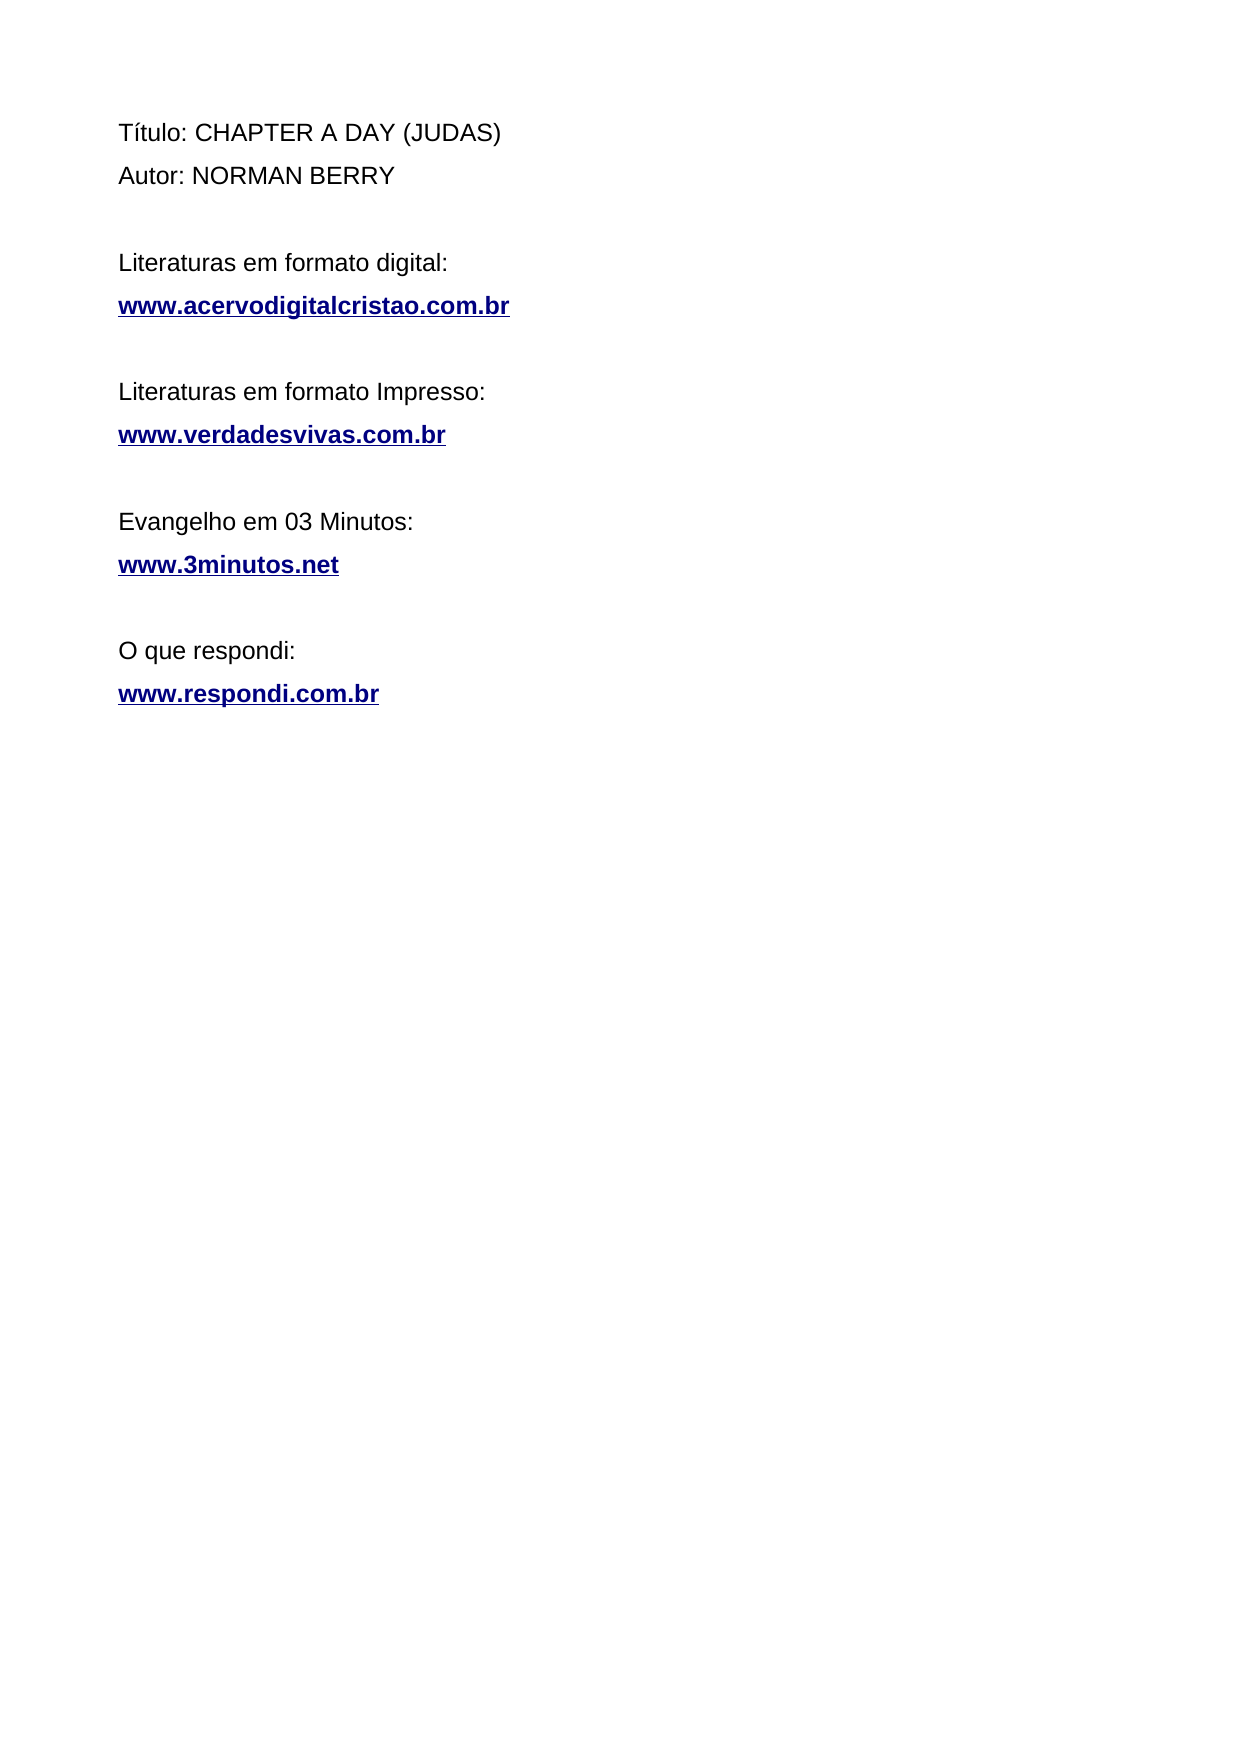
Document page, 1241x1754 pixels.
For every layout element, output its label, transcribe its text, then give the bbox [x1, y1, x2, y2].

text Título: CHAPTER A DAY (JUDAS) Autor: NORMAN BERRY Literaturas em formato digital: www.acervodigitalcristao.com.br Literaturas em formato Impresso: www.verdadesvivas.com.br Evangelho em 03 Minutos: www.3minutos.net O que respondi: www.respondi.com.br [118, 118, 1122, 708]
